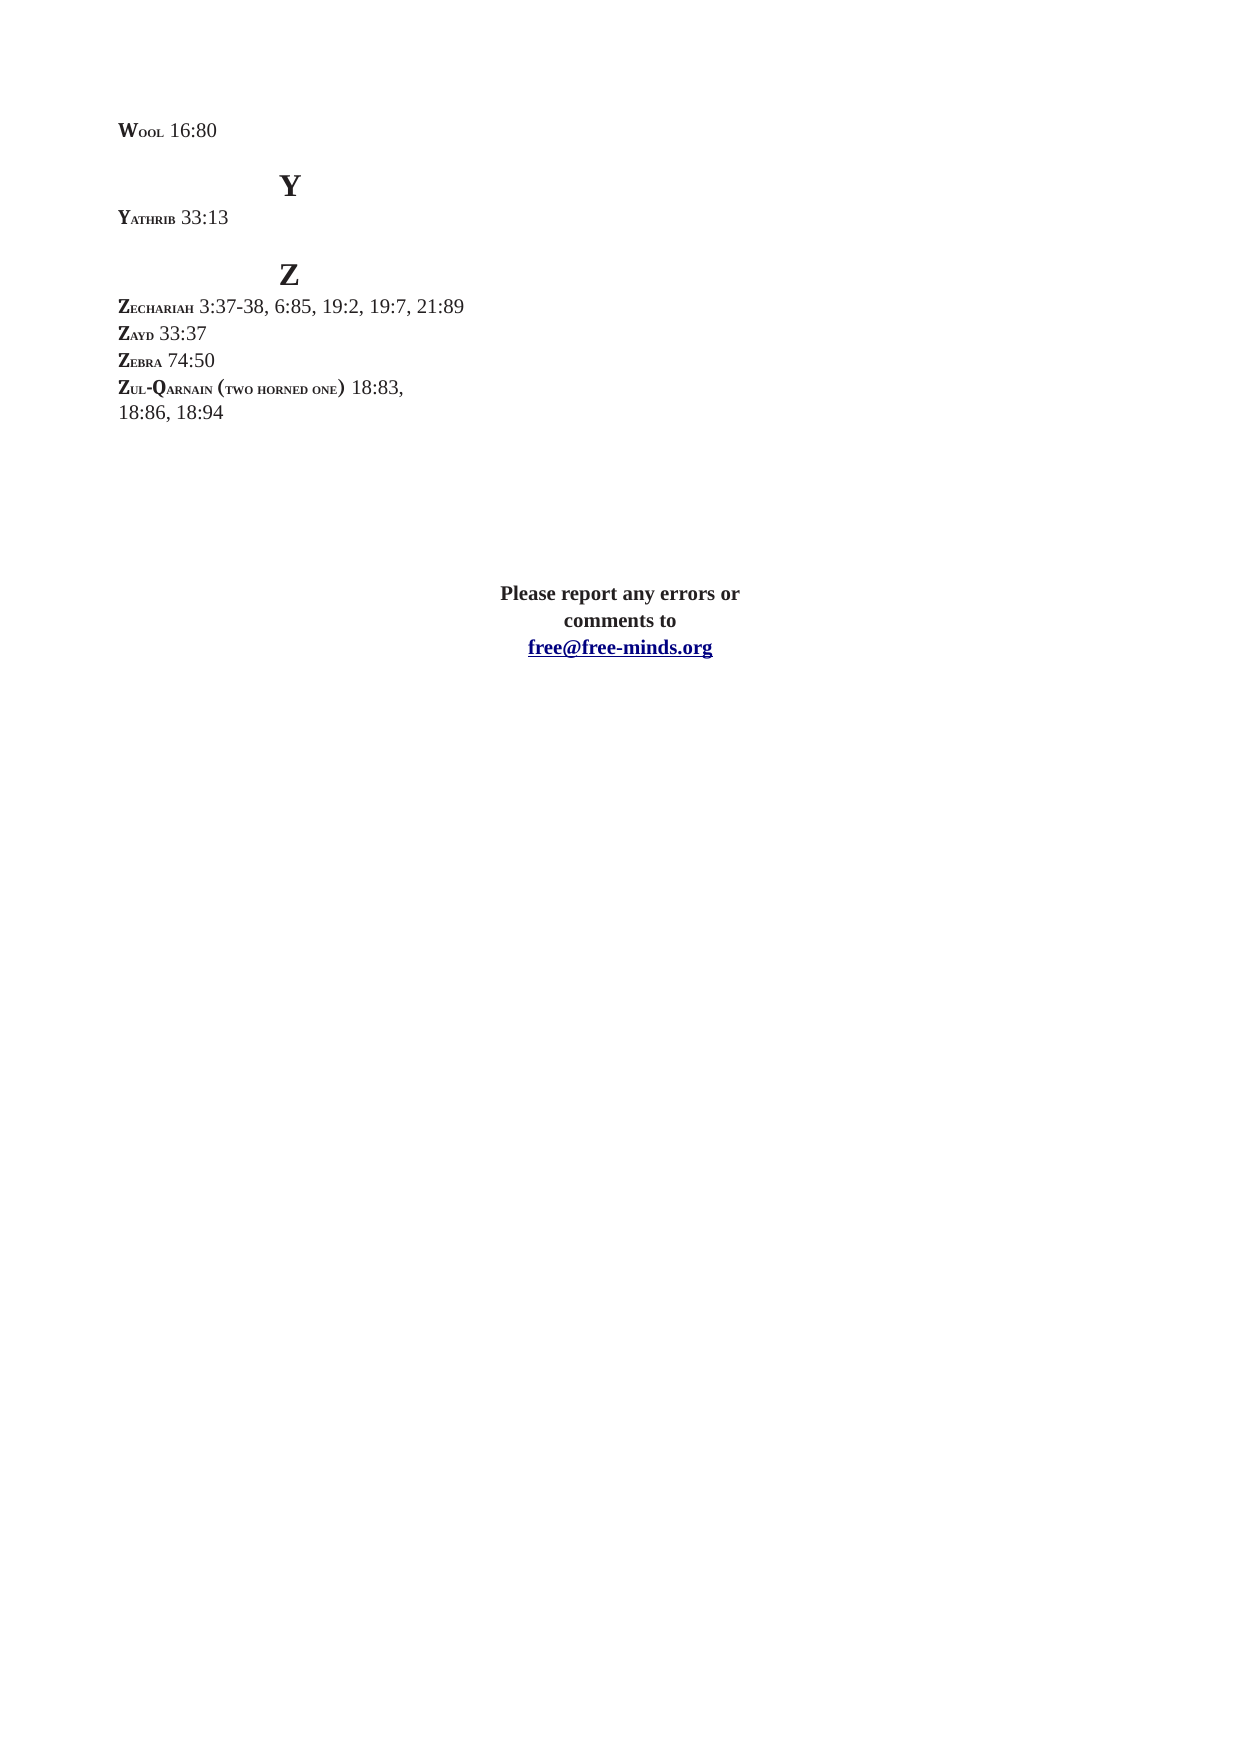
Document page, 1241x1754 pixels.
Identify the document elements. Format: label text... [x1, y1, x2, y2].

text Please report any errors or comments to free@free-minds.org [118, 580, 1122, 659]
text Zul-Qarnain (two horned one) 18:83, [118, 375, 1122, 399]
text Zechariah 3:37-38, 6:85, 19:2, 19:7, 21:89 [118, 294, 1122, 319]
text Zebra 74:50 [118, 348, 1122, 373]
text 18:86, 18:94 [118, 399, 1122, 424]
text z [278, 248, 1122, 294]
text y [278, 159, 1122, 205]
text Wool 16:80 [118, 118, 1122, 143]
text Yathrib 33:13 [118, 205, 1122, 230]
text Zayd 33:37 [118, 321, 1122, 346]
